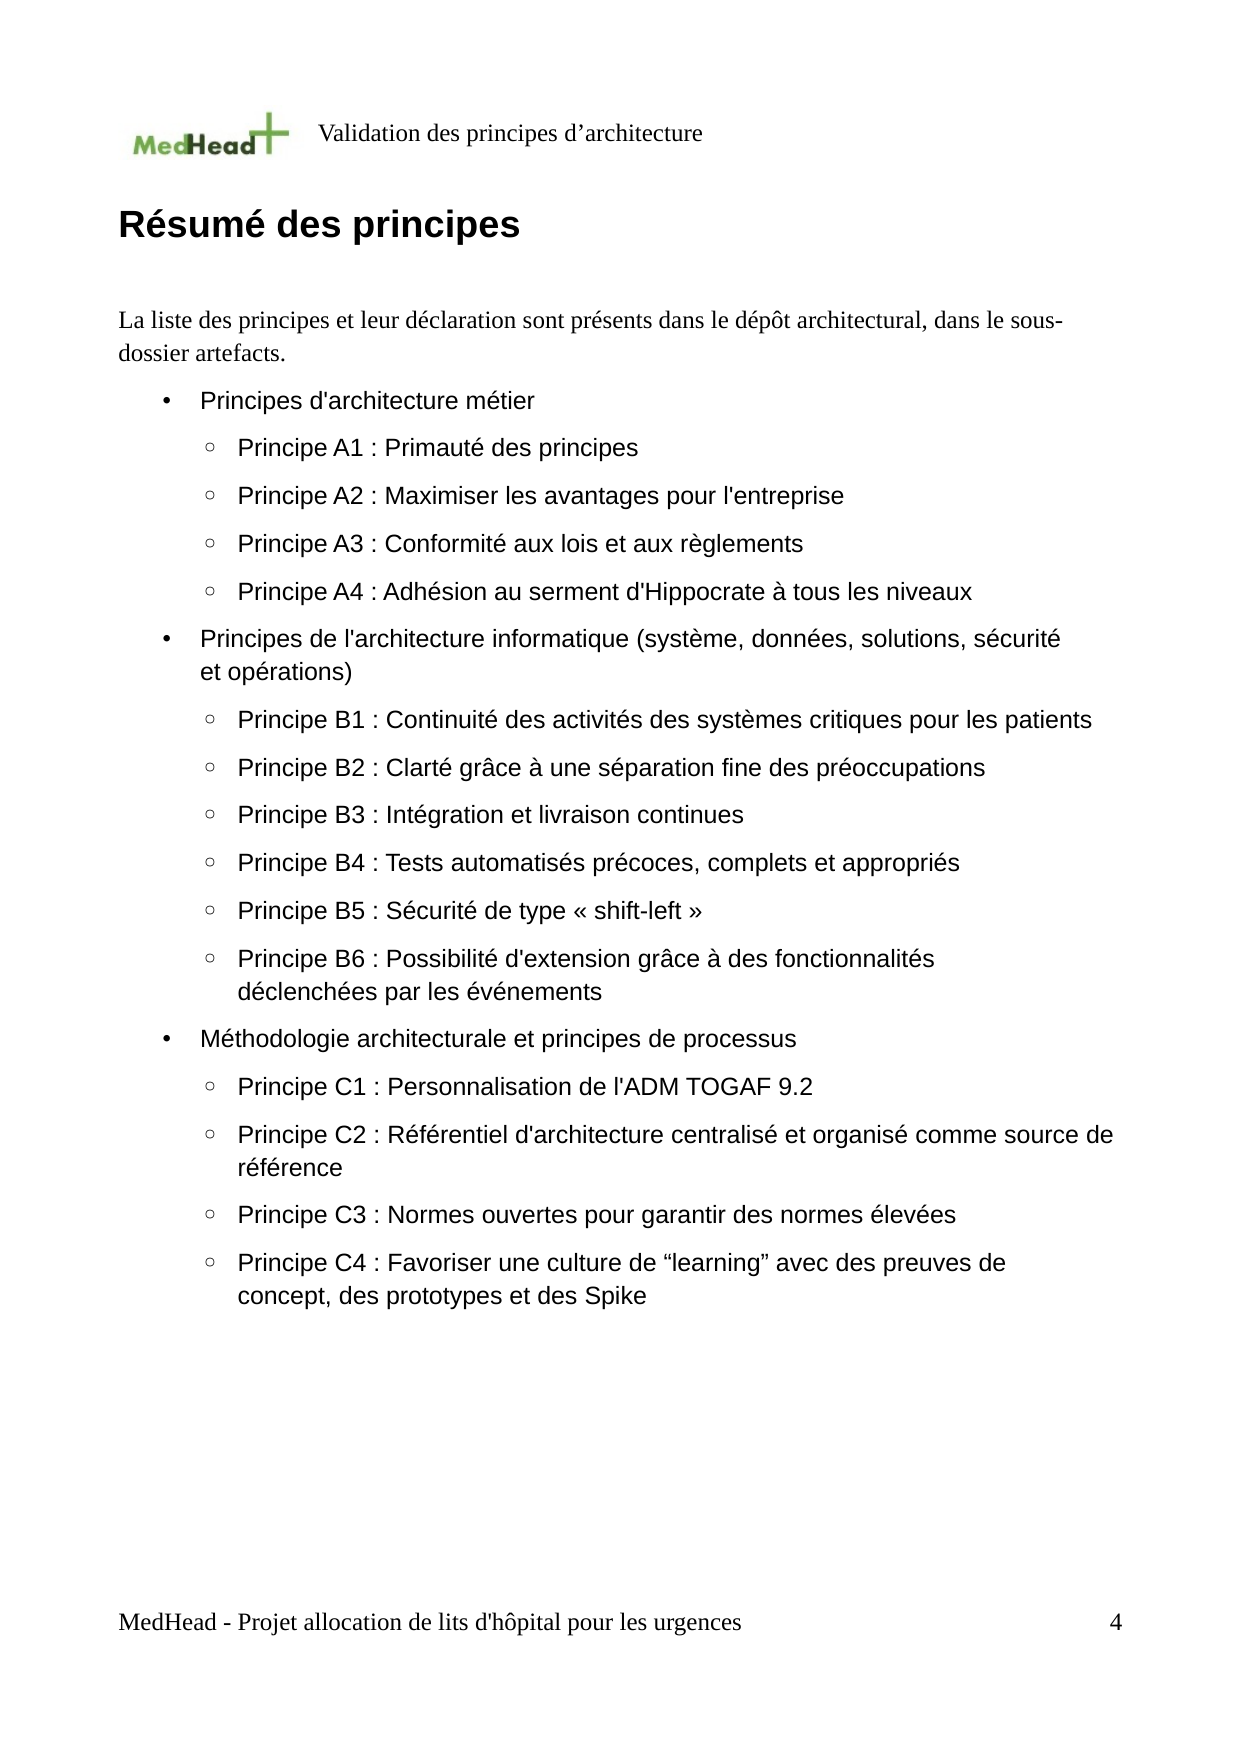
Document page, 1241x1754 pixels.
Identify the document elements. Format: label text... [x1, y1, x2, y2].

list Principe A3 : Conformité aux lois et aux règlements [200, 529, 1122, 558]
list Principe B2 : Clarté grâce à une séparation fine des préoccupations [200, 753, 1122, 782]
list Principes d'architecture métier [162, 386, 1122, 414]
subtitle Résumé des principes [118, 201, 1122, 245]
list Méthodologie architecturale et principes de processus [162, 1024, 1122, 1053]
list Principe B5 : Sécurité de type « shift-left » [200, 896, 1122, 925]
list Principe B1 : Continuité des activités des systèmes critiques pour les patients [200, 705, 1122, 734]
list Principe C2 : Référentiel d'architecture centralisé et organisé comme source de référence [200, 1120, 1122, 1182]
text La liste des principes et leur déclaration sont présents dans le dépôt architectural, dans le sous-dossier artefacts. [118, 305, 1122, 367]
list Principes de l'architecture informatique (système, données, solutions, sécurité et opérations) [162, 624, 1122, 686]
list Principe C4 : Favoriser une culture de “learning” avec des preuves de concept, des prototypes et des Spike [200, 1248, 1122, 1310]
list Principe A1 : Primauté des principes [200, 433, 1122, 462]
list Principe C1 : Personnalisation de l'ADM TOGAF 9.2 [200, 1072, 1122, 1101]
list Principe A4 : Adhésion au serment d'Hippocrate à tous les niveaux [200, 577, 1122, 605]
list Principe A2 : Maximiser les avantages pour l'entreprise [200, 481, 1122, 510]
list Principe B6 : Possibilité d'extension grâce à des fonctionnalités déclenchées par les événements [200, 943, 1122, 1005]
list Principe B3 : Intégration et livraison continues [200, 800, 1122, 829]
picture [118, 105, 305, 160]
list Principe C3 : Normes ouvertes pour garantir des normes élevées [200, 1200, 1122, 1229]
list Principe B4 : Tests automatisés précoces, complets et appropriés [200, 848, 1122, 877]
